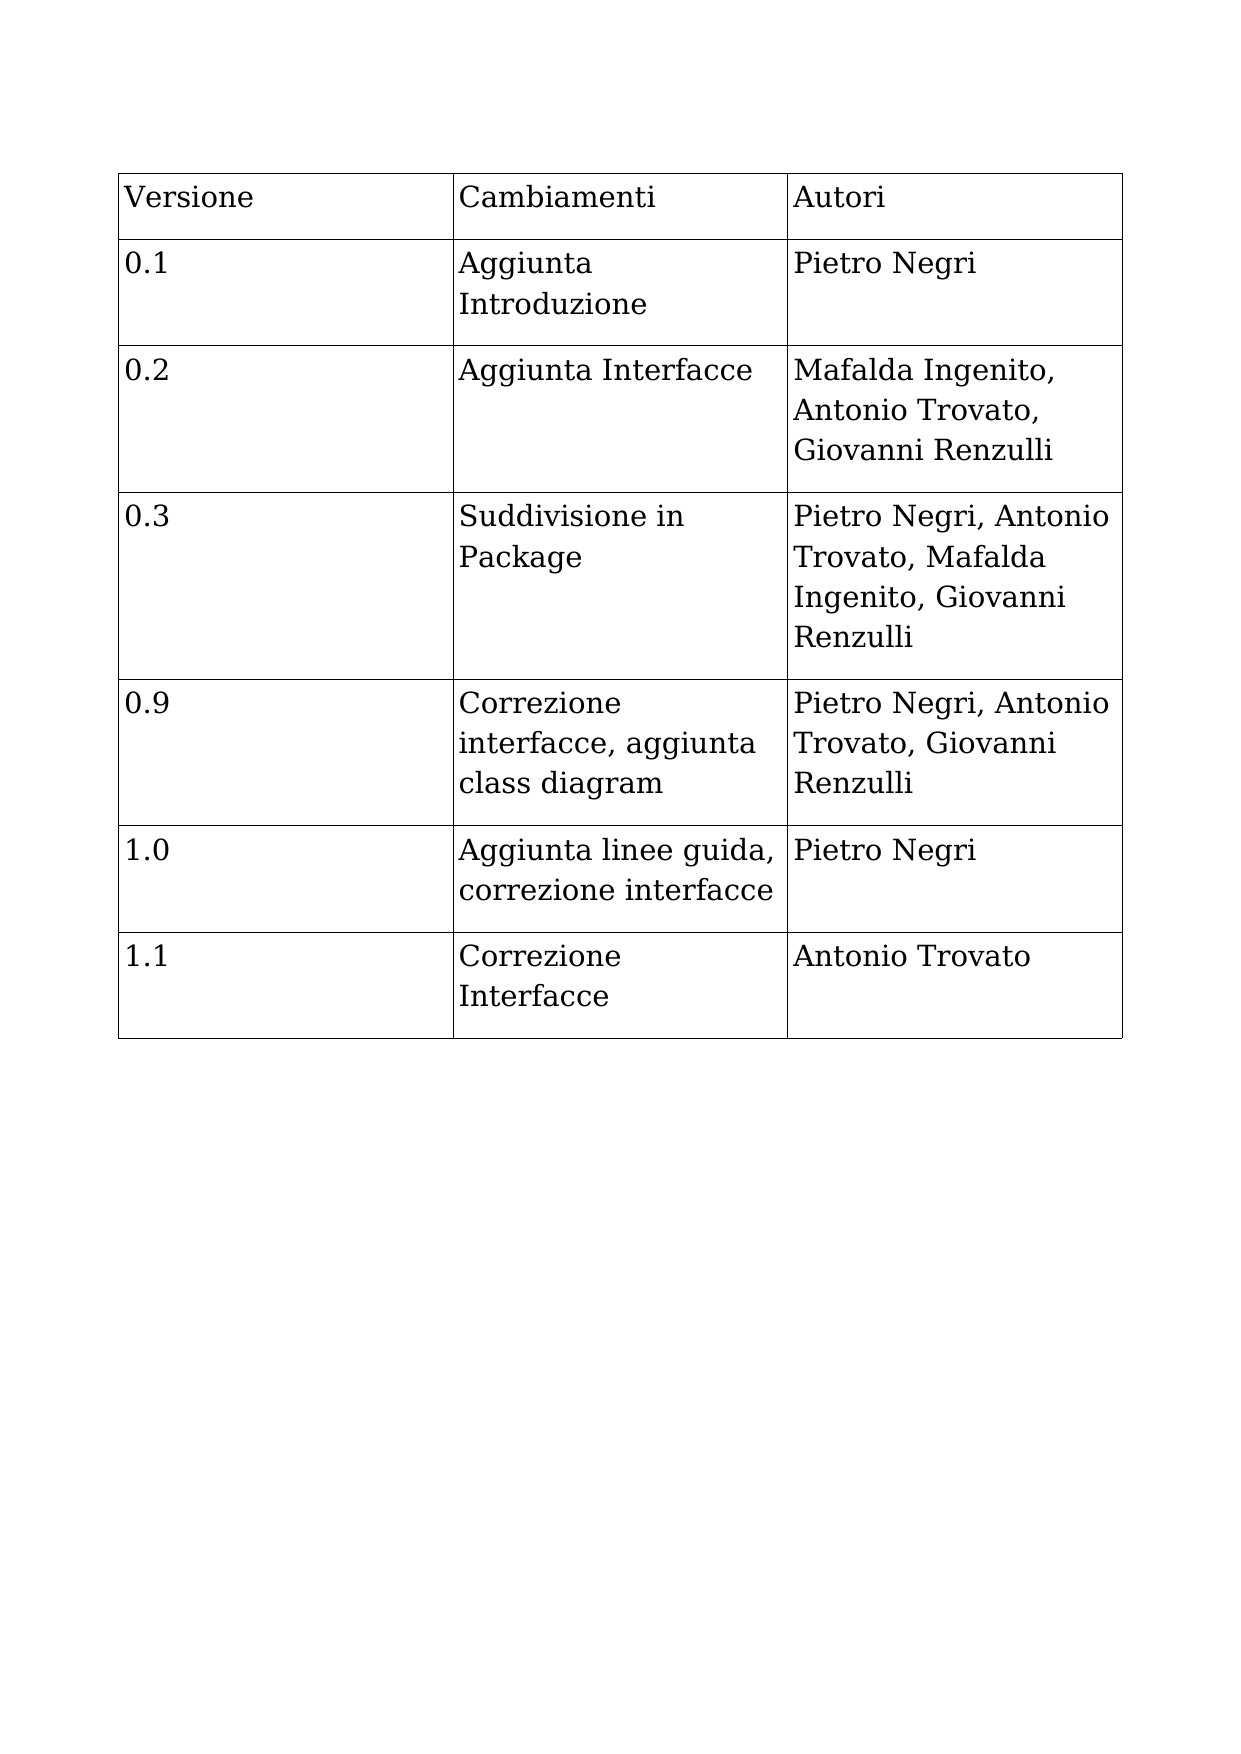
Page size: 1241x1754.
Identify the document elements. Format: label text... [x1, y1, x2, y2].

table_cell Aggiunta Interfacce [454, 346, 787, 492]
table_cell Suddivisione in Package [454, 493, 787, 679]
table_cell 1.1 [119, 933, 453, 1038]
table_header Autori [788, 174, 1122, 239]
table_cell Aggiunta Introduzione [454, 240, 787, 345]
table_cell 0.3 [119, 493, 453, 679]
table_cell Aggiunta linee guida, correzione interfacce [454, 826, 787, 932]
table_cell Pietro Negri [788, 826, 1122, 932]
table_cell Pietro Negri, Antonio Trovato, Mafalda Ingenito, Giovanni Renzulli [788, 493, 1122, 679]
table_cell 1.0 [119, 826, 453, 932]
table_cell Correzione interfacce, aggiunta class diagram [454, 680, 787, 825]
table_cell 0.9 [119, 680, 453, 825]
table_header Cambiamenti [454, 174, 787, 239]
table_cell Mafalda Ingenito, Antonio Trovato, Giovanni Renzulli [788, 346, 1122, 492]
table_cell 0.2 [119, 346, 453, 492]
table_cell Pietro Negri, Antonio Trovato, Giovanni Renzulli [788, 680, 1122, 825]
table_cell Antonio Trovato [788, 933, 1122, 1038]
table_cell Pietro Negri [788, 240, 1122, 345]
table_cell 0.1 [119, 240, 453, 345]
table_header Versione [119, 174, 453, 239]
table_cell Correzione Interfacce [454, 933, 787, 1038]
